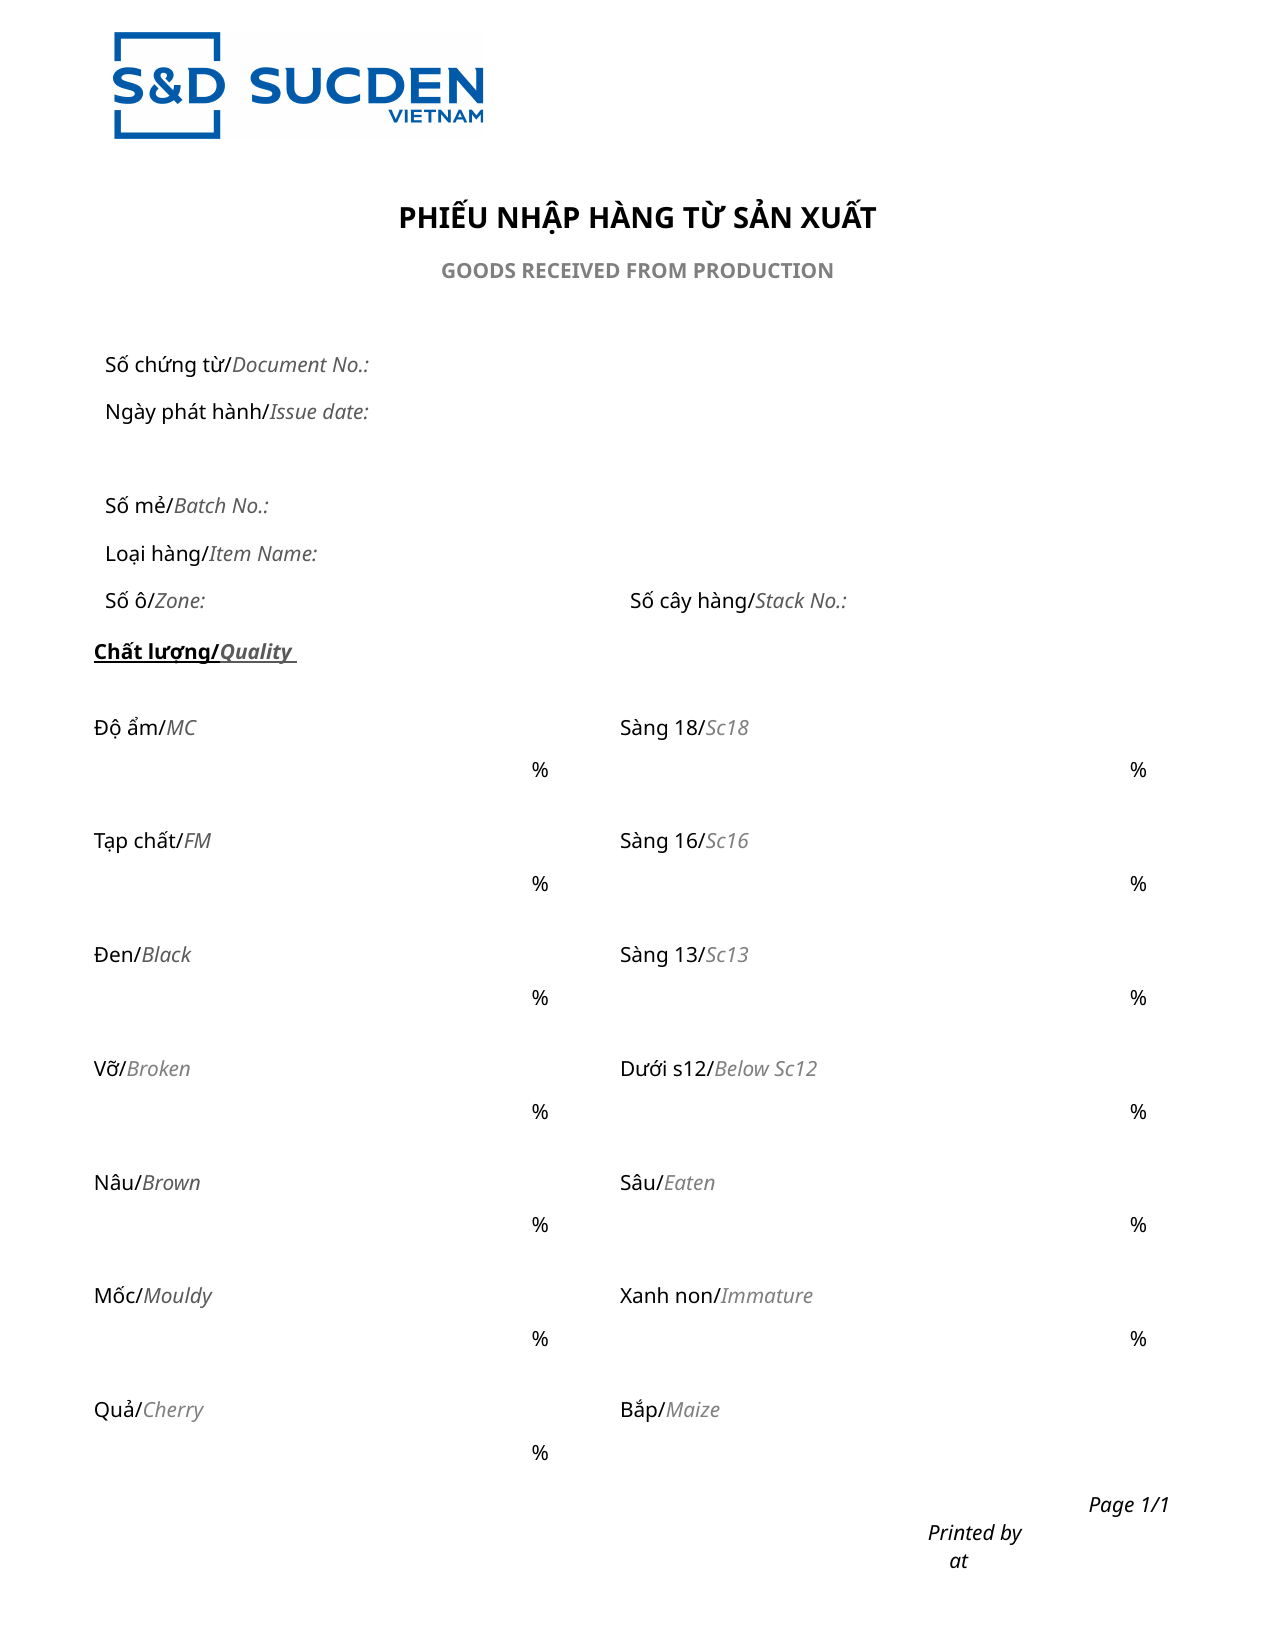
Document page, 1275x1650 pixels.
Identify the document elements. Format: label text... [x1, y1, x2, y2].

text GOODS RECEIVED FROM PRODUCTION [105, 256, 1170, 284]
table_cell [561, 670, 620, 784]
table_cell Quả/Cherry [94, 1353, 382, 1467]
table_header [383, 633, 561, 670]
text Ngày phát hành/Issue date: <get_datetime(o.date_done or '')> [105, 397, 1170, 426]
text Số chứng từ/Document No.: <o.name or ''> [105, 350, 1170, 379]
table_cell Độ ẩm/MC [94, 670, 382, 784]
text PHIẾU NHẬP HÀNG TỪ SẢN XUẤT [105, 197, 1170, 237]
table_cell <formatLang(o.kcs_line and o.kcs_line[0].screen13 or 0,2)>% [966, 898, 1159, 1012]
table_cell <formatLang(o.kcs_line and o.kcs_line[0].cherry or 0,2)>% [383, 1353, 561, 1467]
table_cell [561, 1353, 620, 1467]
table_cell <formatLang(o.kcs_line and o.kcs_line[0].brown or 0,2)>% [383, 1125, 561, 1239]
text Số mẻ/Batch No.: <o.production_id and o.production_id.name or ''> [105, 492, 1170, 520]
table_header [620, 633, 966, 670]
table_cell Vỡ/Broken [94, 1012, 382, 1125]
table_cell Sàng 13/Sc13 [620, 898, 966, 1012]
table_cell Dưới s12/Below Sc12 [620, 1012, 966, 1125]
table_cell <formatLang(o.kcs_line and o.kcs_line[0].mc or 0,2)> % [383, 670, 561, 784]
table_cell <formatLang(o.kcs_line and o.kcs_line[0].screen18 or 0,2)>% [966, 670, 1159, 784]
table_cell Tạp chất/FM [94, 784, 382, 898]
table_cell <formatLang(o.kcs_line and o.kcs_line[0].belowsc12 or 0,2)>% [966, 1012, 1159, 1125]
table_cell <formatLang(o.kcs_line and o.kcs_line[0].black or 0,2)>% [383, 898, 561, 1012]
table_cell <formatLang(o.kcs_line and o.kcs_line[0].screen16 or 0,2)>% [966, 784, 1159, 898]
table_cell <formatLang(o.kcs_line and o.kcs_line[0].eaten or 0,2)>% [966, 1125, 1159, 1239]
table_header [561, 633, 620, 670]
table_cell [561, 1012, 620, 1125]
table_cell Nâu/Brown [94, 1125, 382, 1239]
table_cell Xanh non/Immature [620, 1239, 966, 1353]
table_cell [561, 1239, 620, 1353]
table_cell <formatLang(o.kcs_line and o.kcs_line[0].immature or 0,2)>% [966, 1239, 1159, 1353]
text Loại hàng/Item Name: <o.product_id and o.product_id.name or ''> [105, 539, 1170, 567]
table_cell Mốc/Mouldy [94, 1239, 382, 1353]
table_cell Sâu/Eaten [620, 1125, 966, 1239]
table_cell [561, 784, 620, 898]
table_cell Sàng 16/Sc16 [620, 784, 966, 898]
table_cell <o.kcs_line and o.kcs_line[0].maize_yn or ''> [966, 1353, 1159, 1467]
text Số ô/Zone: <o.zone_id.name or ''> Số cây hàng/Stack No.: <o.lot_id.name or ''> [105, 586, 1170, 614]
table_cell Sàng 18/Sc18 [620, 670, 966, 784]
table_header Chất lượng/Quality [94, 633, 382, 670]
table_cell Đen/Black [94, 898, 382, 1012]
table_cell [561, 1125, 620, 1239]
table_cell <formatLang(o.kcs_line and o.kcs_line[0].fm or 0,2)>% [383, 784, 561, 898]
table_cell <formatLang(o.kcs_line and o.kcs_line[0].broken or 0,2)>% [383, 1012, 561, 1125]
picture [113, 32, 484, 139]
table_header [966, 633, 1159, 670]
table_cell Bắp/Maize [620, 1353, 966, 1467]
table_cell <formatLang(o.kcs_line and o.kcs_line[0].mold or 0,2)>% [383, 1239, 561, 1353]
table_cell [561, 898, 620, 1012]
